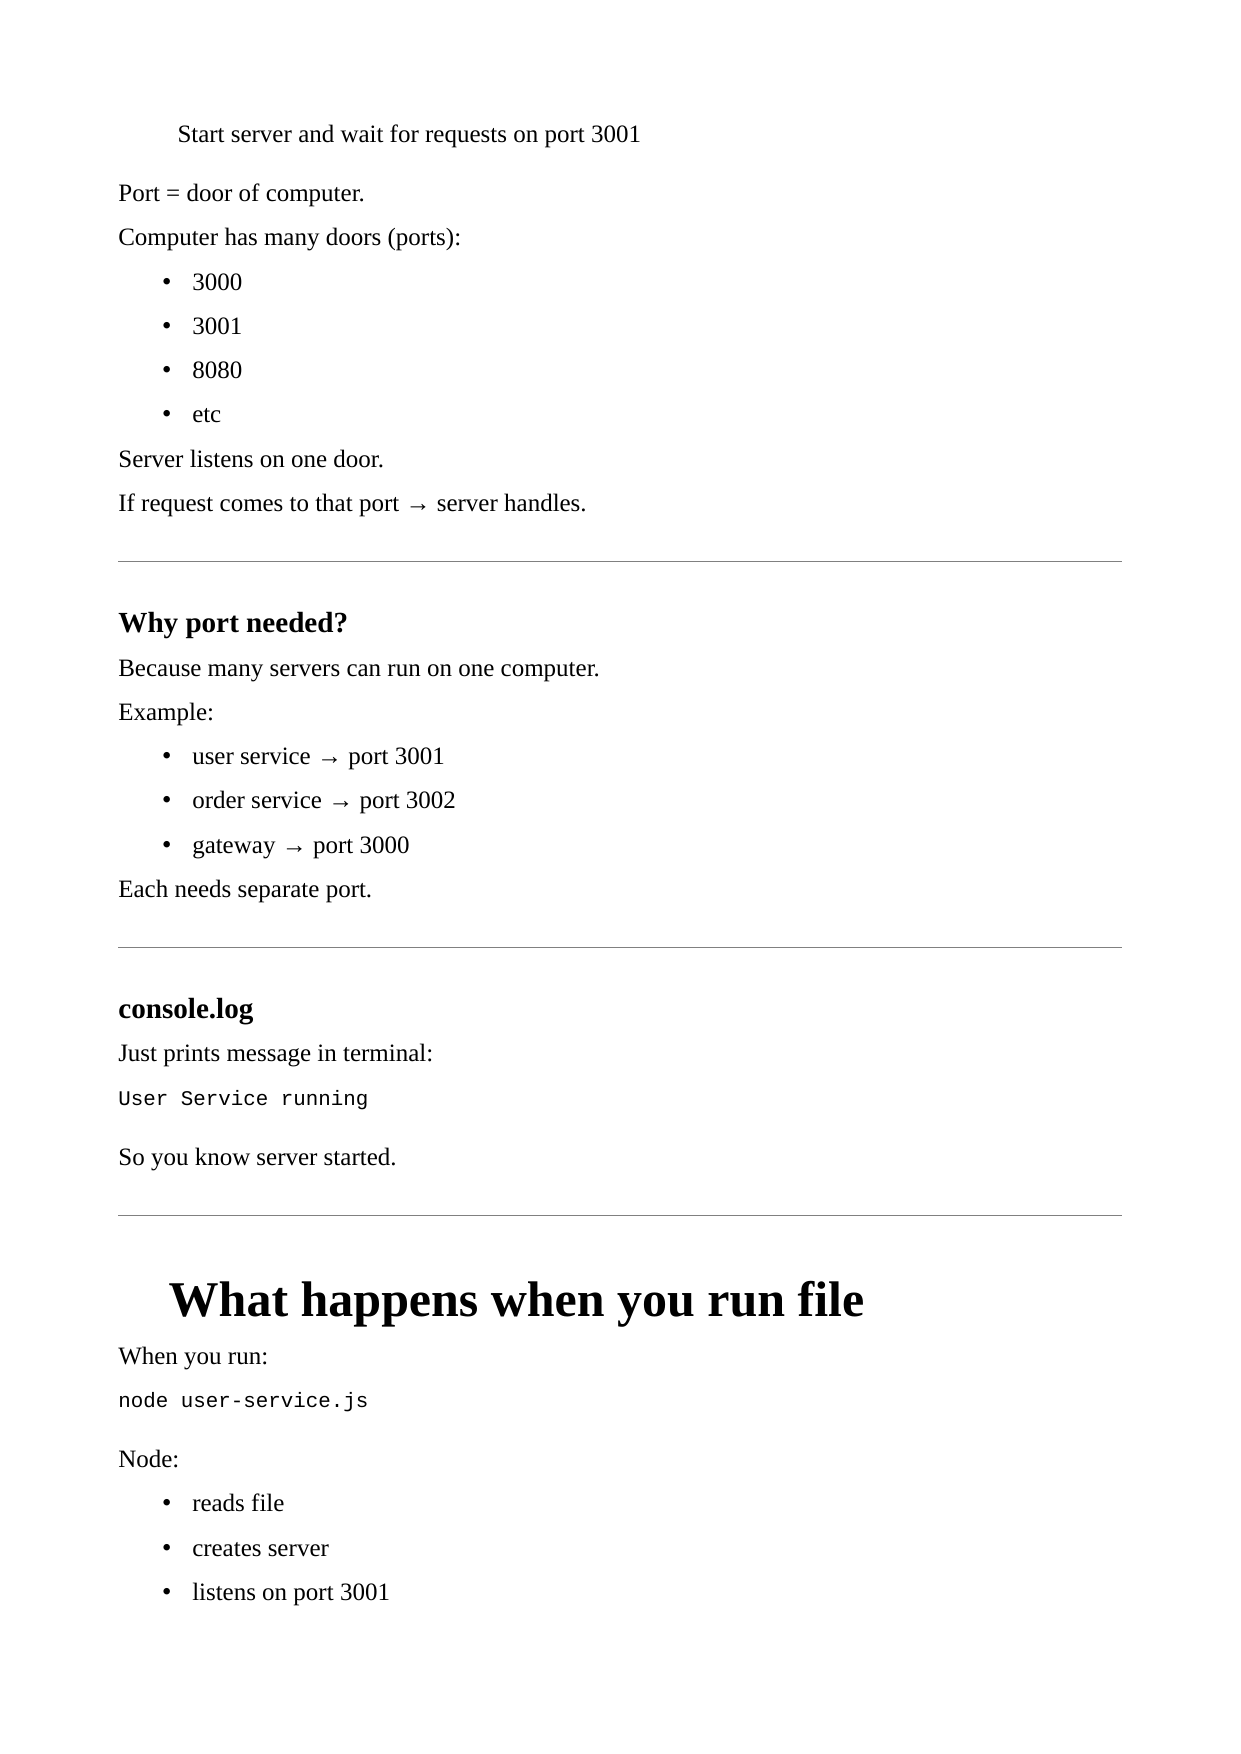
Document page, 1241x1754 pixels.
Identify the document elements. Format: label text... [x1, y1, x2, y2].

list reads file [162, 1487, 1122, 1517]
text Example: [118, 696, 1122, 726]
subtitle 🧠 What happens when you run file [118, 1270, 1122, 1327]
list 3001 [162, 310, 1122, 340]
text Start server and wait for requests on port 3001 [177, 118, 1063, 148]
subtitle console.log [118, 991, 1122, 1025]
list etc [162, 399, 1122, 428]
text If request comes to that port → server handles. [118, 487, 1122, 517]
text So you know server started. [118, 1141, 1122, 1171]
text Each needs separate port. [118, 873, 1122, 903]
subtitle Why port needed? [118, 606, 1122, 639]
list user service → port 3001 [162, 740, 1122, 770]
text node user-service.js [118, 1384, 1122, 1414]
list 8080 [162, 354, 1122, 384]
text Server listens on one door. [118, 443, 1122, 473]
text Because many servers can run on one computer. [118, 652, 1122, 681]
text Computer has many doors (ports): [118, 222, 1122, 251]
list order service → port 3002 [162, 784, 1122, 814]
list gateway → port 3000 [162, 829, 1122, 858]
list 3000 [162, 266, 1122, 296]
text Node: [118, 1443, 1122, 1473]
text Just prints message in terminal: [118, 1037, 1122, 1067]
list creates server [162, 1532, 1122, 1561]
list listens on port 3001 [162, 1576, 1122, 1606]
text User Service running [118, 1082, 1122, 1111]
text When you run: [118, 1340, 1122, 1369]
text Port = door of computer. [118, 177, 1122, 207]
